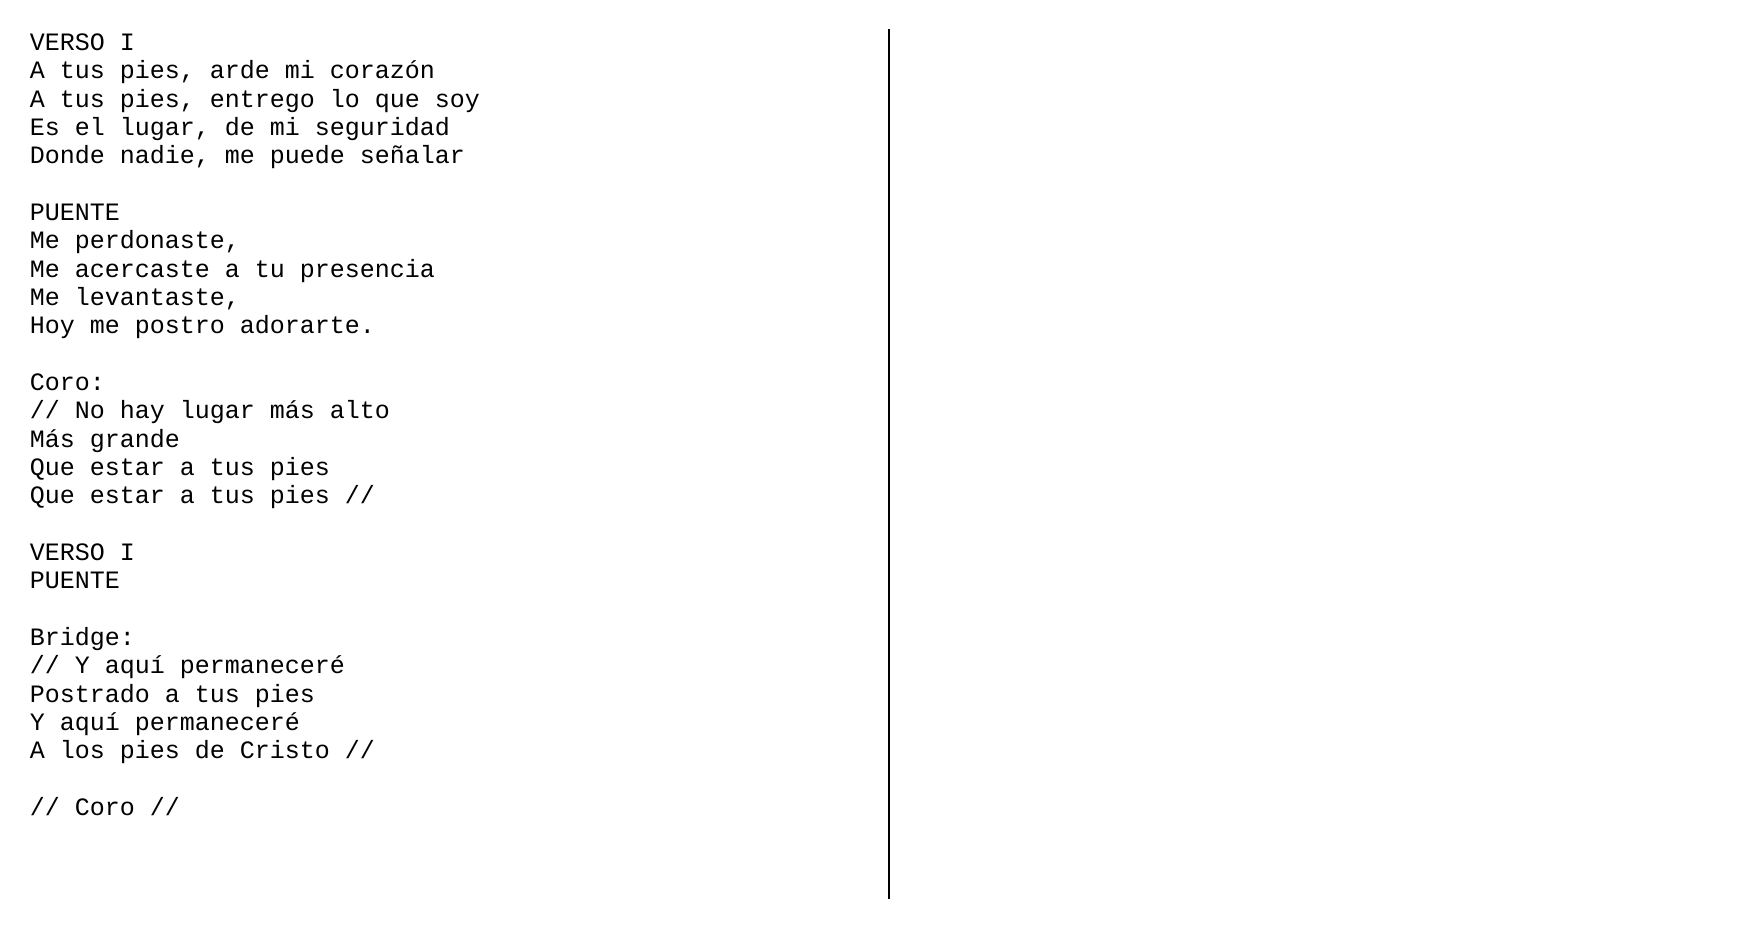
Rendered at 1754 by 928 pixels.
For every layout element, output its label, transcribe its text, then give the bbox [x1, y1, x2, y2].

text Postrado a tus pies [29, 681, 874, 709]
text VERSO I [29, 539, 874, 568]
text Que estar a tus pies // [29, 483, 874, 511]
text // No hay lugar más alto [29, 398, 874, 426]
text Bridge: [29, 624, 874, 653]
text Donde nadie, me puede señalar [29, 143, 874, 171]
text Que estar a tus pies [29, 454, 874, 483]
text Hoy me postro adorarte. [29, 313, 874, 341]
text A tus pies, entrego lo que soy [29, 86, 874, 114]
text Y aquí permaneceré [29, 709, 874, 738]
text PUENTE [29, 199, 874, 228]
text PUENTE [29, 568, 874, 596]
text // Coro // [29, 794, 874, 823]
text Coro: [29, 369, 874, 398]
text Me perdonaste, [29, 228, 874, 256]
text Me acercaste a tu presencia [29, 256, 874, 284]
text VERSO I [29, 29, 874, 58]
text A tus pies, arde mi corazón [29, 58, 874, 86]
text // Y aquí permaneceré [29, 653, 874, 681]
text Me levantaste, [29, 284, 874, 313]
text Es el lugar, de mi seguridad [29, 114, 874, 143]
text Más grande [29, 426, 874, 454]
text A los pies de Cristo // [29, 738, 874, 766]
